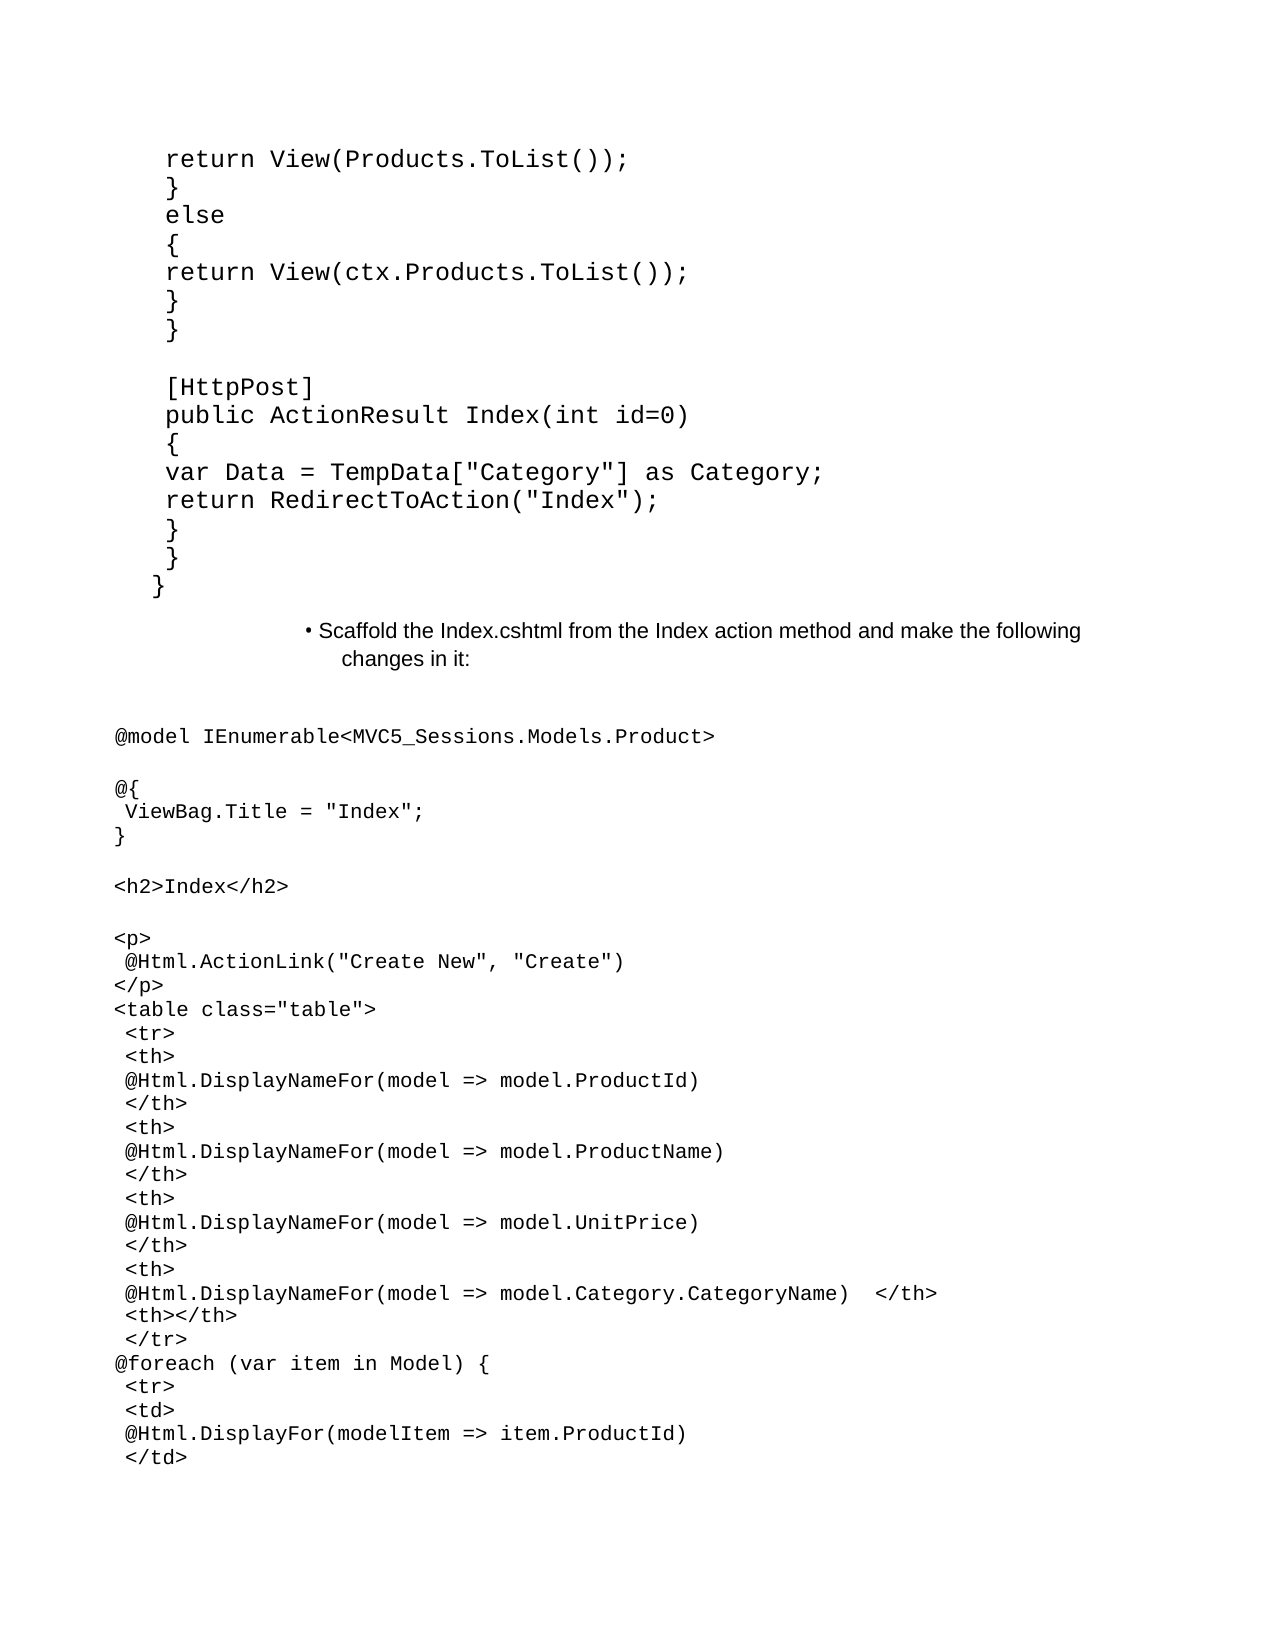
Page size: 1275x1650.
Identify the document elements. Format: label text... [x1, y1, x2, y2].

text return View(Products.ToList()); [150, 146, 1160, 175]
text return RedirectToAction("Index"); [150, 488, 1160, 516]
text [HttpPost] [150, 374, 1160, 403]
text @Html.DisplayNameFor(model => model.UnitPrice) [112, 1212, 1160, 1235]
text <h2>Index</h2> [113, 876, 1160, 900]
text </th> [112, 1164, 1160, 1188]
text </tr> [112, 1329, 1160, 1352]
text @Html.DisplayNameFor(model => model.ProductName) [112, 1141, 1160, 1164]
text { [150, 431, 1160, 459]
text </th> [112, 1235, 1160, 1259]
text } [151, 573, 1160, 601]
text @foreach (var item in Model) { [115, 1352, 1160, 1376]
text return View(ctx.Products.ToList()); [150, 260, 1160, 288]
text @Html.ActionLink("Create New", "Create") [112, 952, 1160, 975]
text } [150, 288, 1160, 316]
text <table class="table"> [113, 999, 1160, 1022]
text @Html.DisplayNameFor(model => model.ProductId) [112, 1070, 1160, 1093]
text { [150, 231, 1160, 260]
text <th> [112, 1117, 1160, 1141]
text <tr> [112, 1376, 1160, 1400]
text } [150, 544, 1160, 573]
text public ActionResult Index(int id=0) [150, 403, 1160, 431]
text <th> [112, 1259, 1160, 1283]
text </p> [113, 975, 1160, 999]
text <td> [112, 1400, 1160, 1423]
text } [150, 175, 1160, 203]
text @model IEnumerable<MVC5_Sessions.Models.Product> [115, 726, 1160, 750]
text else [150, 203, 1160, 231]
text <th> [112, 1046, 1160, 1070]
text </th> [112, 1093, 1160, 1117]
text <th></th> [112, 1305, 1160, 1329]
text • Scaffold the Index.cshtml from the Index action method and make the following changes in it: [304, 605, 1131, 671]
text <p> [113, 928, 1160, 952]
text var Data = TempData["Category"] as Category; [150, 459, 983, 488]
text <th> [112, 1188, 1160, 1212]
text @Html.DisplayNameFor(model => model.Category.CategoryName) </th> [112, 1283, 982, 1305]
text </td> [112, 1447, 1160, 1471]
text } [150, 516, 1160, 544]
text <tr> [112, 1022, 1160, 1046]
text ViewBag.Title = "Index"; [112, 801, 1160, 825]
text @{ [115, 778, 1160, 801]
text } [150, 316, 1160, 345]
text } [114, 825, 1160, 848]
text @Html.DisplayFor(modelItem => item.ProductId) [112, 1423, 1160, 1447]
